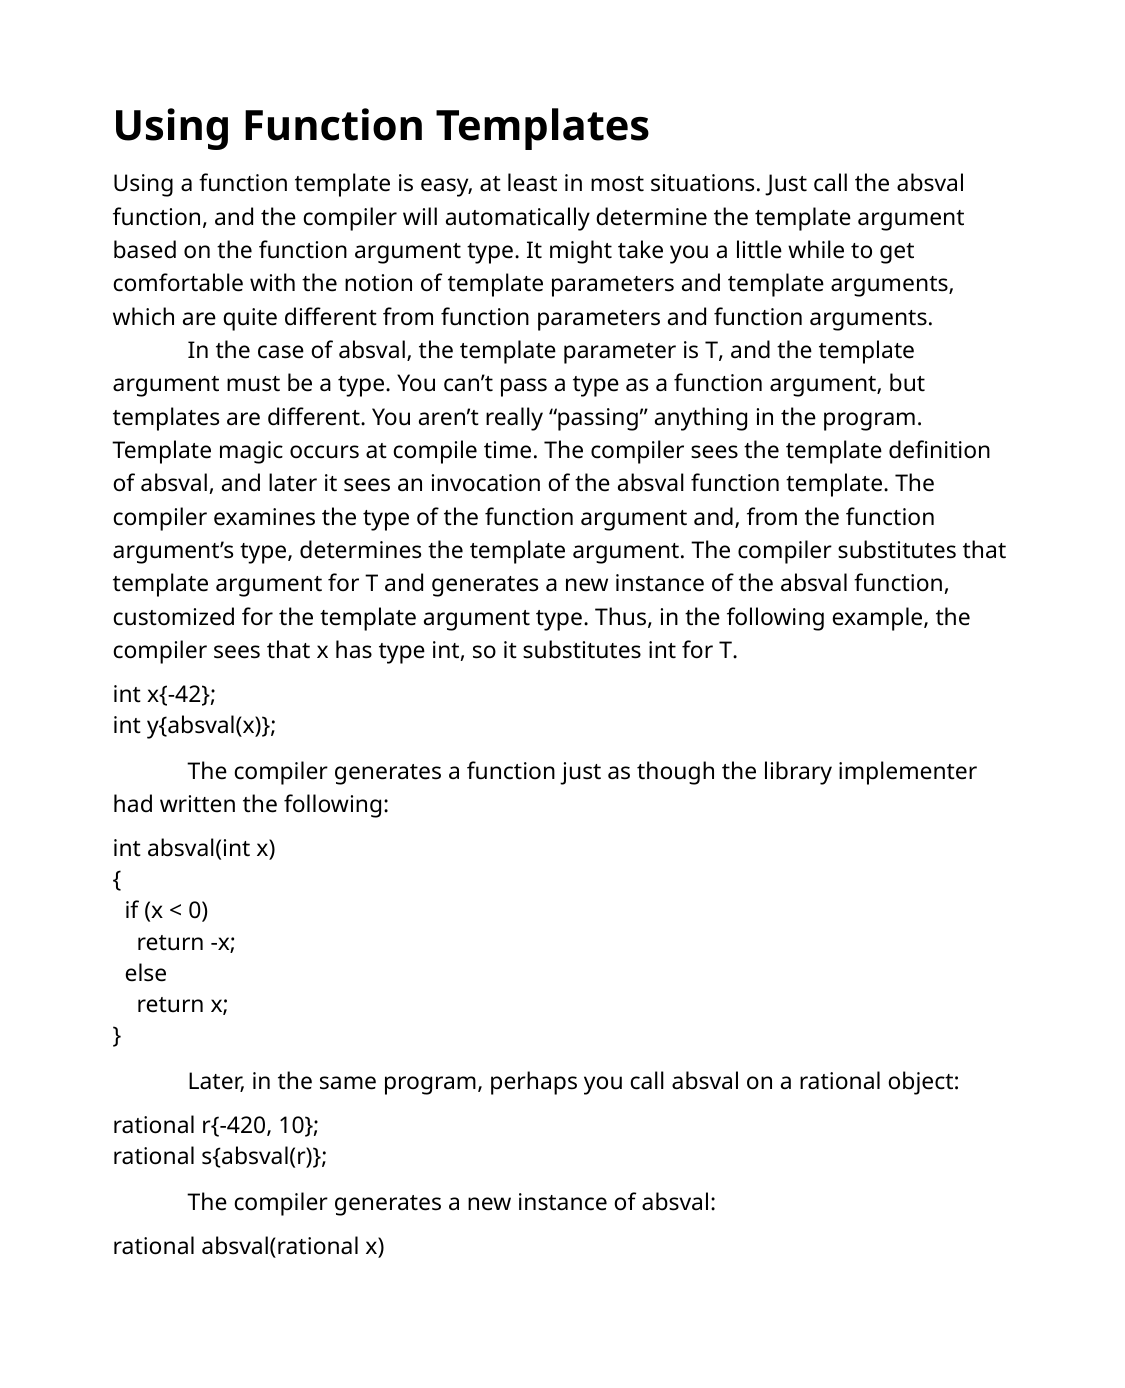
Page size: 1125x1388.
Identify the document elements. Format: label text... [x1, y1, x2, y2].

text The compiler generates a new instance of absval: [112, 1184, 1012, 1217]
text int absval(int x) [112, 832, 1012, 863]
text The compiler generates a function just as though the library implementer had written the following: [112, 753, 1012, 819]
text return -x; [112, 926, 1012, 957]
text } [112, 1019, 1012, 1051]
subtitle Using Function Templates [112, 96, 1012, 153]
text rational absval(rational x) [112, 1230, 1012, 1261]
text In the case of absval, the template parameter is T, and the template argument must be a type. You can’t pass a type as a function argument, but templates are different. You aren’t really “passing” anything in the program. Template magic occurs at compile time. The compiler sees the template definition of absval, and later it sees an invocation of the absval function template. The compiler examines the type of the function argument and, from the function argument’s type, determines the template argument. The compiler substitutes that template argument for T and generates a new instance of the absval function, customized for the template argument type. Thus, in the following example, the compiler sees that x has type int, so it substitutes int for T. [112, 332, 1012, 665]
text int y{absval(x)}; [112, 709, 1012, 740]
text Later, in the same program, perhaps you call absval on a rational object: [112, 1063, 1012, 1096]
text { [112, 863, 1012, 894]
text int x{-42}; [112, 678, 1012, 709]
text rational s{absval(r)}; [112, 1140, 1012, 1171]
text rational r{-420, 10}; [112, 1109, 1012, 1140]
text else [112, 957, 1012, 988]
text if (x < 0) [112, 894, 1012, 926]
text return x; [112, 988, 1012, 1019]
text Using a function template is easy, at least in most situations. Just call the absval function, and the compiler will automatically determine the template argument based on the function argument type. It might take you a little while to get comfortable with the notion of template parameters and template arguments, which are quite different from function parameters and function arguments. [112, 165, 1012, 332]
